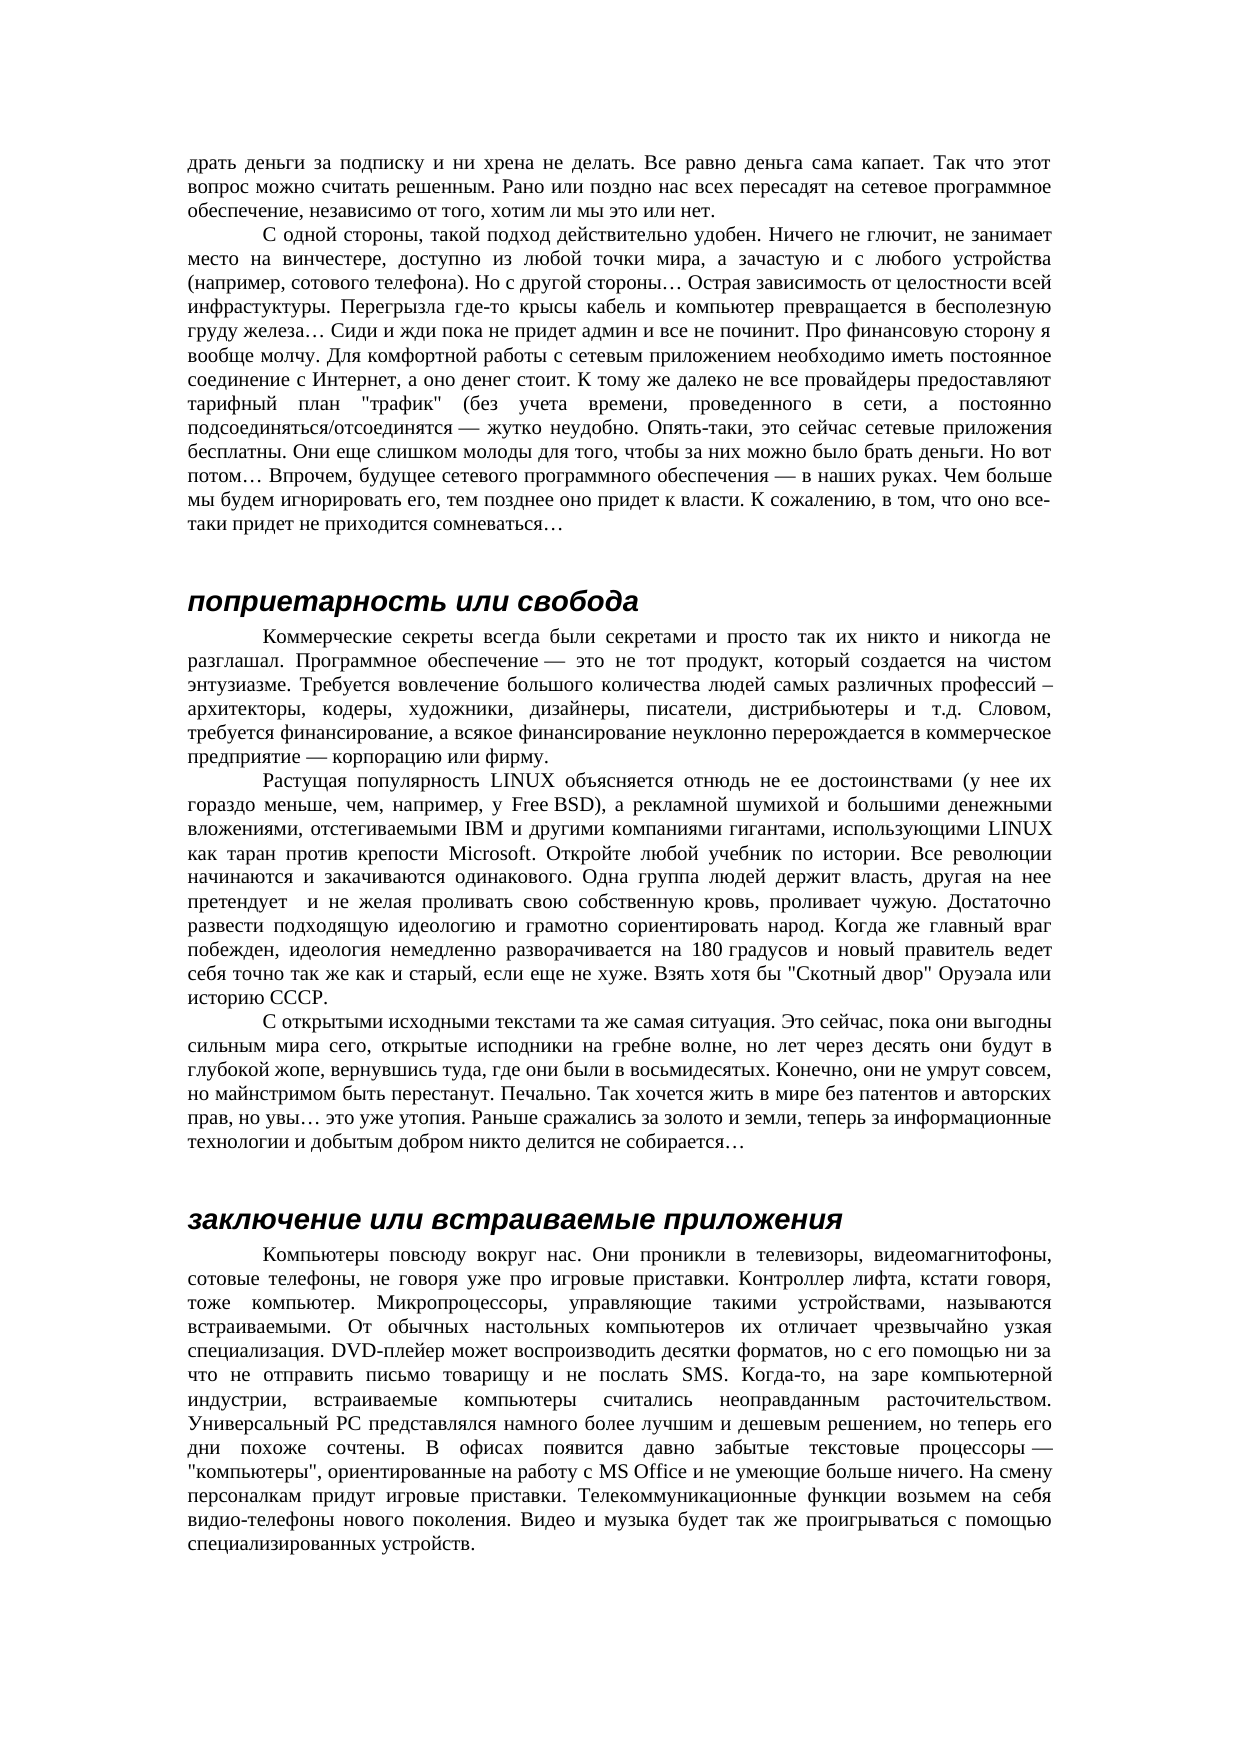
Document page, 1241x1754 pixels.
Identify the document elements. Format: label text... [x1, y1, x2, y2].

text драть деньги за подписку и ни хрена не делать. Все равно деньга сама капает. Так что этот вопрос можно считать решенным. Рано или поздно нас всех пересадят на сетевое программное обеспечение, независимо от того, хотим ли мы это или нет. [187, 150, 1053, 222]
text Компьютеры повсюду вокруг нас. Они проникли в телевизоры, видеомагнитофоны, сотовые телефоны, не говоря уже про игровые приставки. Контроллер лифта, кстати говоря, тоже компьютер. Микропроцессоры, управляющие такими устройствами, называются встраиваемыми. От обычных настольных компьютеров их отличает чрезвычайно узкая специализация. DVD-плейер может воспроизводить десятки форматов, но с его помощью ни за что не отправить письмо товарищу и не послать SMS. Когда-то, на заре компьютерной индустрии, встраиваемые компьютеры считались неоправданным расточительством. Универсальный PC представлялся намного более лучшим и дешевым решением, но теперь его дни похоже сочтены. В офисах появится давно забытые текстовые процессоры — "компьютеры", ориентированные на работу с MS Office и не умеющие больше ничего. На смену персоналкам придут игровые приставки. Телекоммуникационные функции возьмем на себя видио-телефоны нового поколения. Видео и музыка будет так же проигрываться с помощью специализированных устройств. [187, 1242, 1053, 1555]
text С одной стороны, такой подход действительно удобен. Ничего не глючит, не занимает место на винчестере, доступно из любой точки мира, а зачастую и с любого устройства (например, сотового телефона). Но с другой стороны… Острая зависимость от целостности всей инфрастуктуры. Перегрызла где-то крысы кабель и компьютер превращается в бесполезную груду железа… Сиди и жди пока не придет админ и все не починит. Про финансовую сторону я вообще молчу. Для комфортной работы с сетевым приложением необходимо иметь постоянное соединение с Интернет, а оно денег стоит. К тому же далеко не все провайдеры предоставляют тарифный план "трафик" (без учета времени, проведенного в сети, а постоянно подсоединяться/отсоединятся — жутко неудобно. Опять-таки, это сейчас сетевые приложения бесплатны. Они еще слишком молоды для того, чтобы за них можно было брать деньги. Но вот потом… Впрочем, будущее сетевого программного обеспечения — в наших руках. Чем больше мы будем игнорировать его, тем позднее оно придет к власти. К сожалению, в том, что оно все-таки придет не приходится сомневаться… [187, 222, 1053, 535]
subtitle заключение или встраиваемые приложения [187, 1202, 1053, 1236]
text Растущая популярность LINUX объясняется отнюдь не ее достоинствами (у нее их гораздо меньше, чем, например, у Free BSD), а рекламной шумихой и большими денежными вложениями, отстегиваемыми IBM и другими компаниями гигантами, использующими LINUX как таран против крепости Microsoft. Откройте любой учебник по истории. Все революции начинаются и закачиваются одинакового. Одна группа людей держит власть, другая на нее претендует и не желая проливать свою собственную кровь, проливает чужую. Достаточно развести подходящую идеологию и грамотно сориентировать народ. Когда же главный враг побежден, идеология немедленно разворачивается на 180 градусов и новый правитель ведет себя точно так же как и старый, если еще не хуже. Взять хотя бы "Скотный двор" Оруэала или историю СССР. [187, 768, 1053, 1009]
subtitle поприетарность или свобода [187, 584, 1053, 618]
text С открытыми исходными текстами та же самая ситуация. Это сейчас, пока они выгодны сильным мира сего, открытые исподники на гребне волне, но лет через десять они будут в глубокой жопе, вернувшись туда, где они были в восьмидесятых. Конечно, они не умрут совсем, но майнстримом быть перестанут. Печально. Так хочется жить в мире без патентов и авторских прав, но увы… это уже утопия. Раньше сражались за золото и земли, теперь за информационные технологии и добытым добром никто делится не собирается… [187, 1009, 1053, 1153]
text Коммерческие секреты всегда были секретами и просто так их никто и никогда не разглашал. Программное обеспечение — это не тот продукт, который создается на чистом энтузиазме. Требуется вовлечение большого количества людей самых различных профессий – архитекторы, кодеры, художники, дизайнеры, писатели, дистрибьютеры и т.д. Словом, требуется финансирование, а всякое финансирование неуклонно перерождается в коммерческое предприятие — корпорацию или фирму. [187, 624, 1053, 768]
